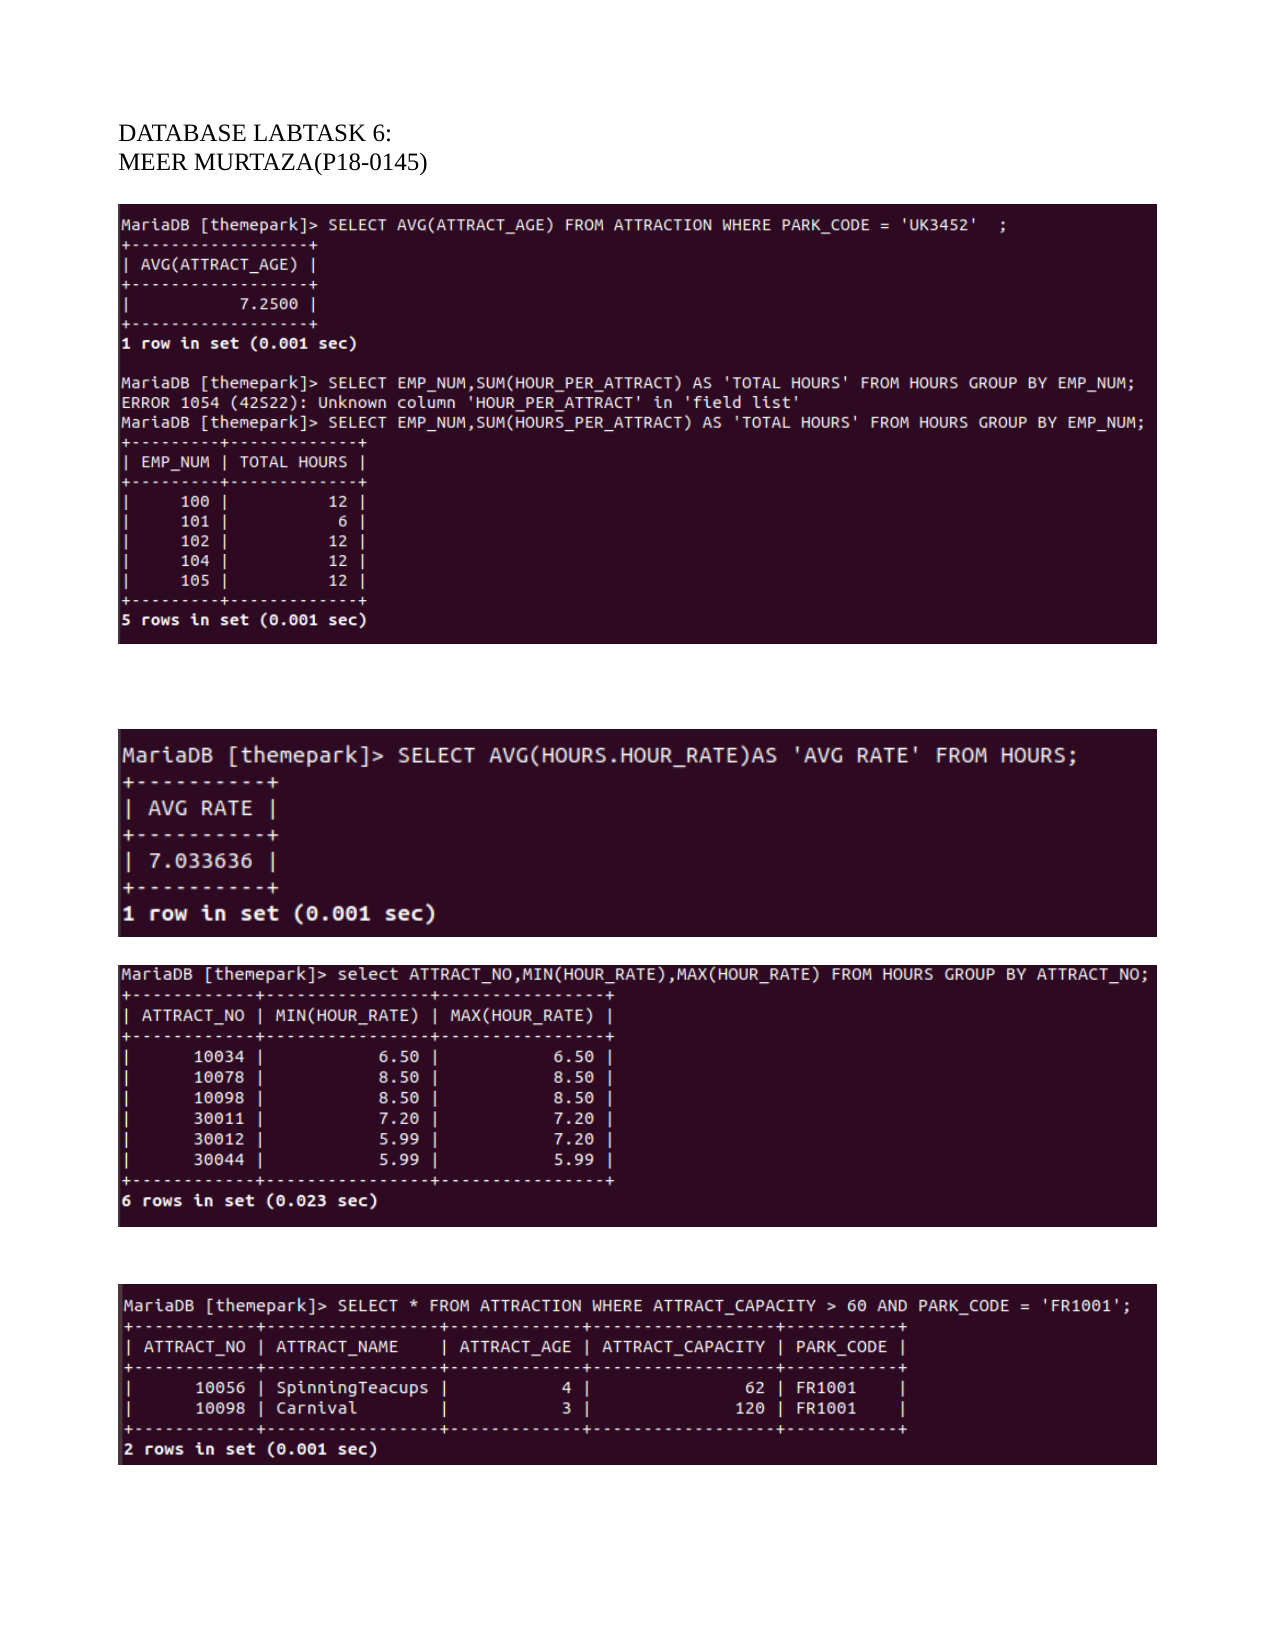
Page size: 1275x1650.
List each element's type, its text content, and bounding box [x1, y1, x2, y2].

picture [118, 204, 1157, 644]
picture [118, 965, 1157, 1227]
text MEER MURTAZA(P18-0145) [118, 147, 1157, 176]
text DATABASE LABTASK 6: [118, 118, 1157, 147]
picture [118, 1284, 1157, 1465]
picture [118, 729, 1157, 937]
